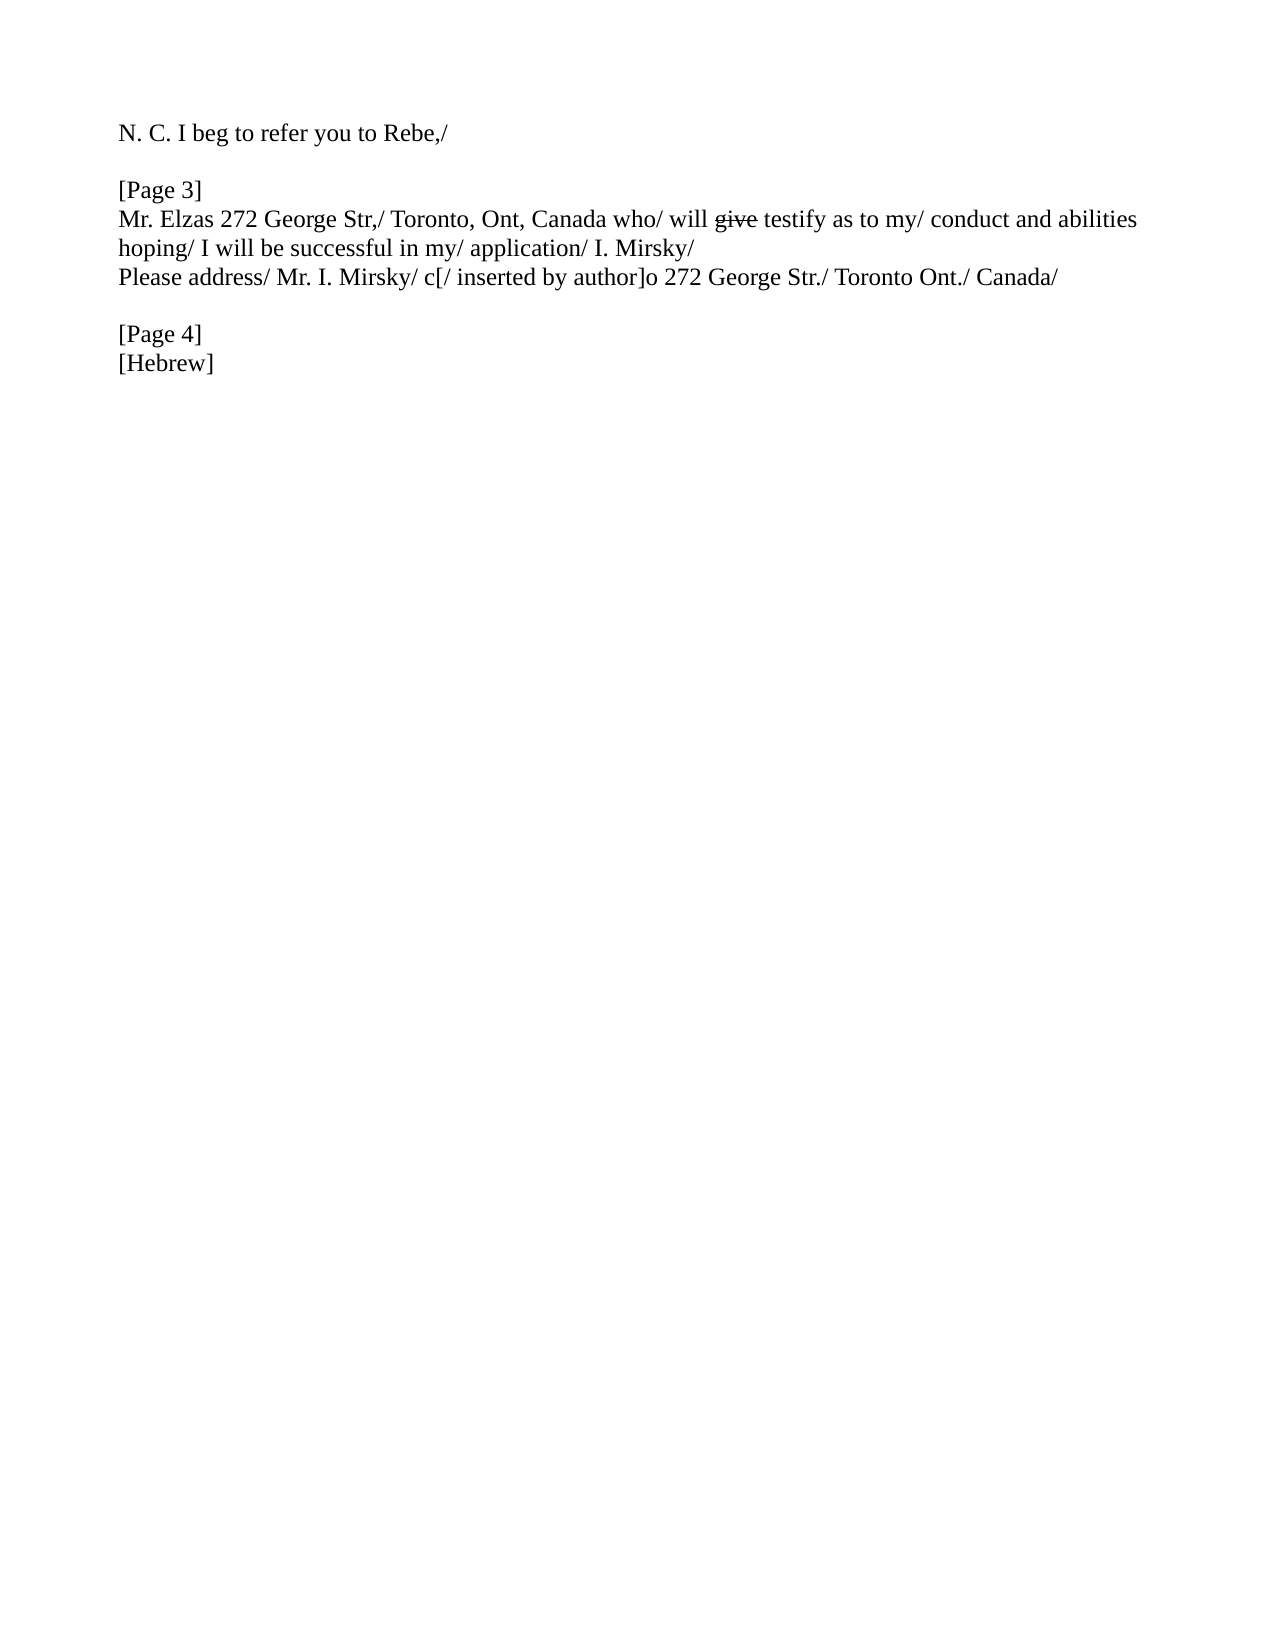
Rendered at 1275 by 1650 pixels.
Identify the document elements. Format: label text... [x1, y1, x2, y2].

text [Page 3] [118, 176, 1157, 204]
text N. C. I beg to refer you to Rebe,/ [118, 118, 1157, 147]
text Mr. Elzas 272 George Str,/ Toronto, Ont, Canada who/ will give testify as to my/ conduct and abilities hoping/ I will be successful in my/ application/ I. Mirsky/ [118, 204, 1157, 262]
text [Hebrew] [118, 348, 1157, 377]
text [Page 4] [118, 319, 1157, 348]
text Please address/ Mr. I. Mirsky/ c[/ inserted by author]o 272 George Str./ Toronto Ont./ Canada/ [118, 262, 1157, 291]
